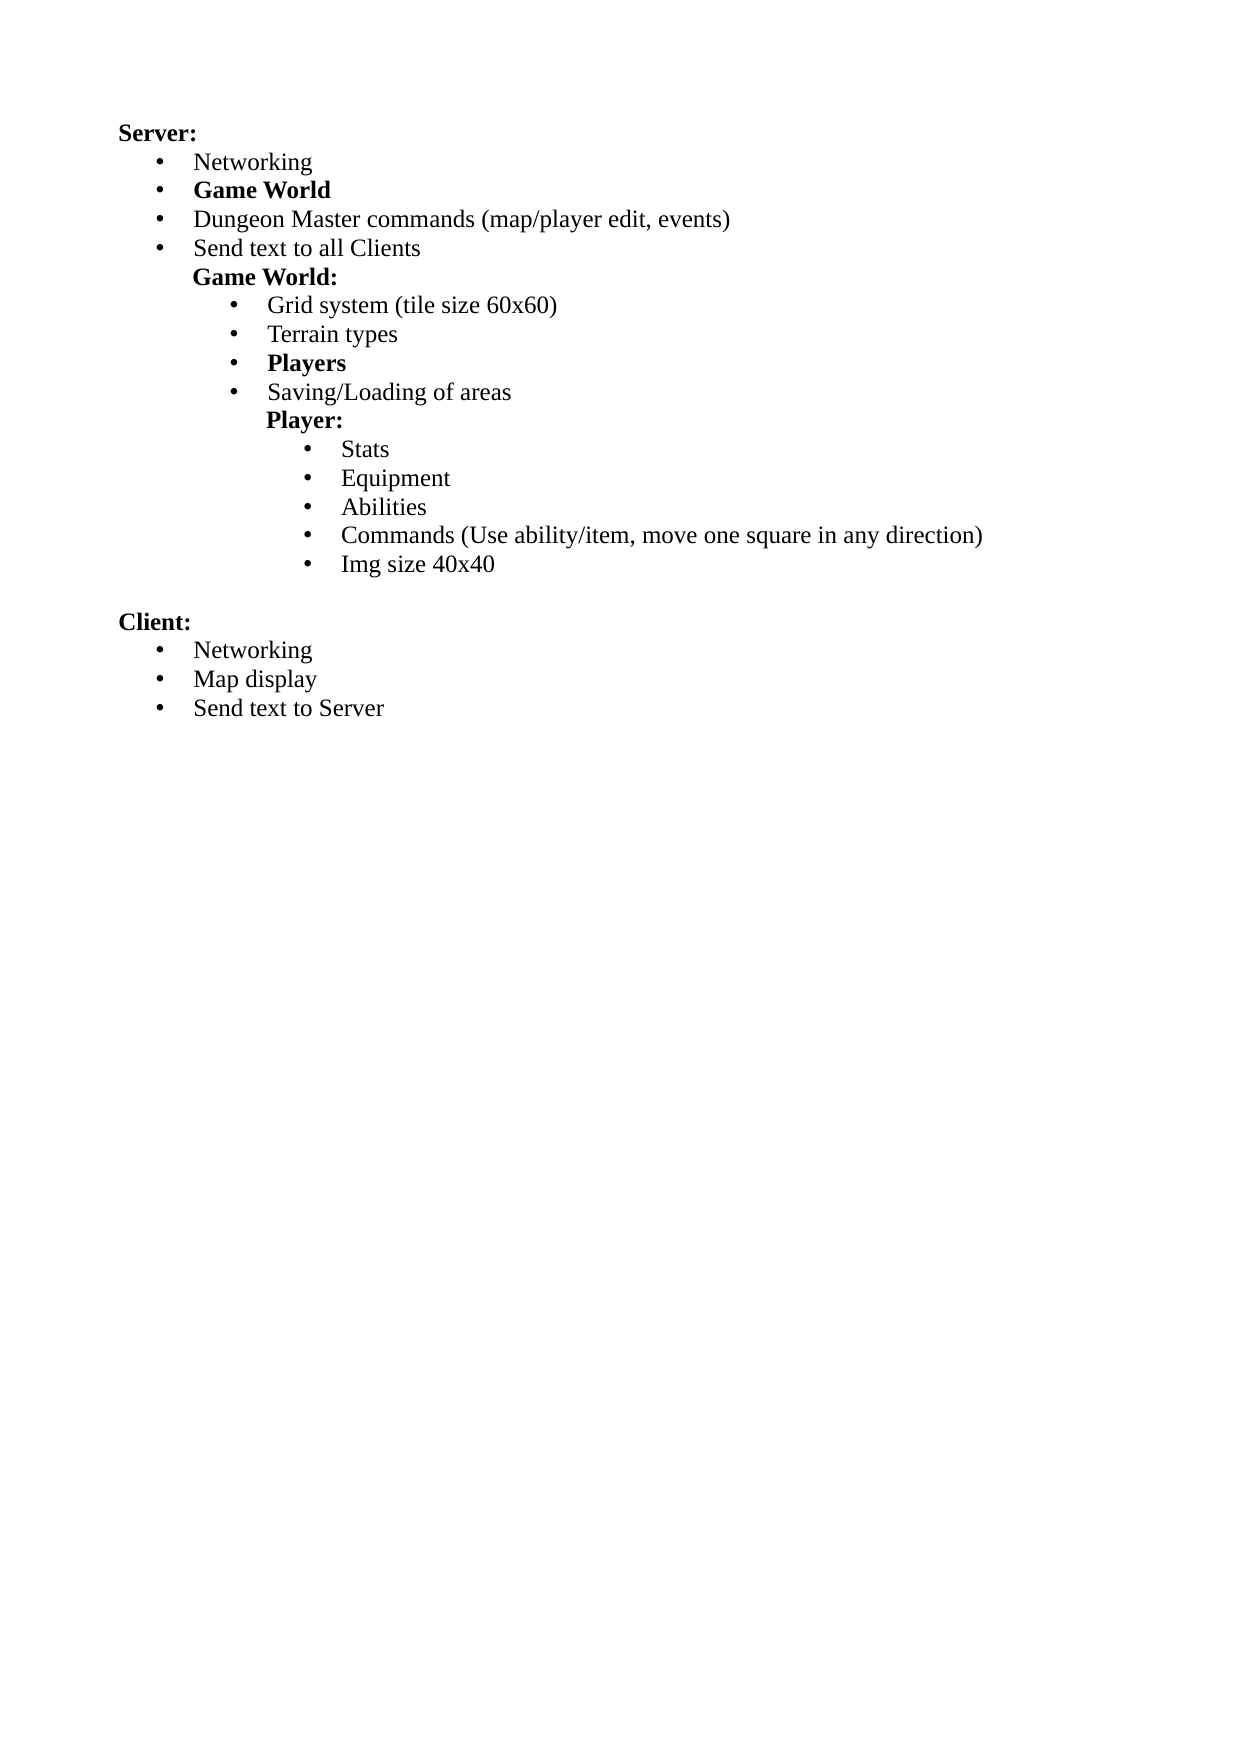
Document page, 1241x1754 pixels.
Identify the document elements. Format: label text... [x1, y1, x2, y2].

list Stats [303, 434, 1122, 463]
list Commands (Use ability/item, move one square in any direction) [303, 521, 1122, 549]
list Terrain types [229, 319, 1122, 348]
text Player: [118, 406, 1122, 434]
list Networking [156, 636, 1122, 664]
list Saving/Loading of areas [229, 377, 1122, 406]
list Dungeon Master commands (map/player edit, events) [156, 204, 1122, 233]
list Game World [156, 176, 1122, 204]
list Send text to Server [156, 693, 1122, 722]
text Server: [118, 118, 1122, 147]
list Networking [156, 147, 1122, 176]
list Map display [156, 664, 1122, 693]
list Players [229, 348, 1122, 377]
list Img size 40x40 [303, 549, 1122, 578]
text Game World: [118, 262, 1122, 291]
list Grid system (tile size 60x60) [229, 291, 1122, 319]
list Abilities [303, 492, 1122, 521]
list Send text to all Clients [156, 233, 1122, 262]
list Equipment [303, 463, 1122, 492]
text Client: [118, 607, 1122, 636]
